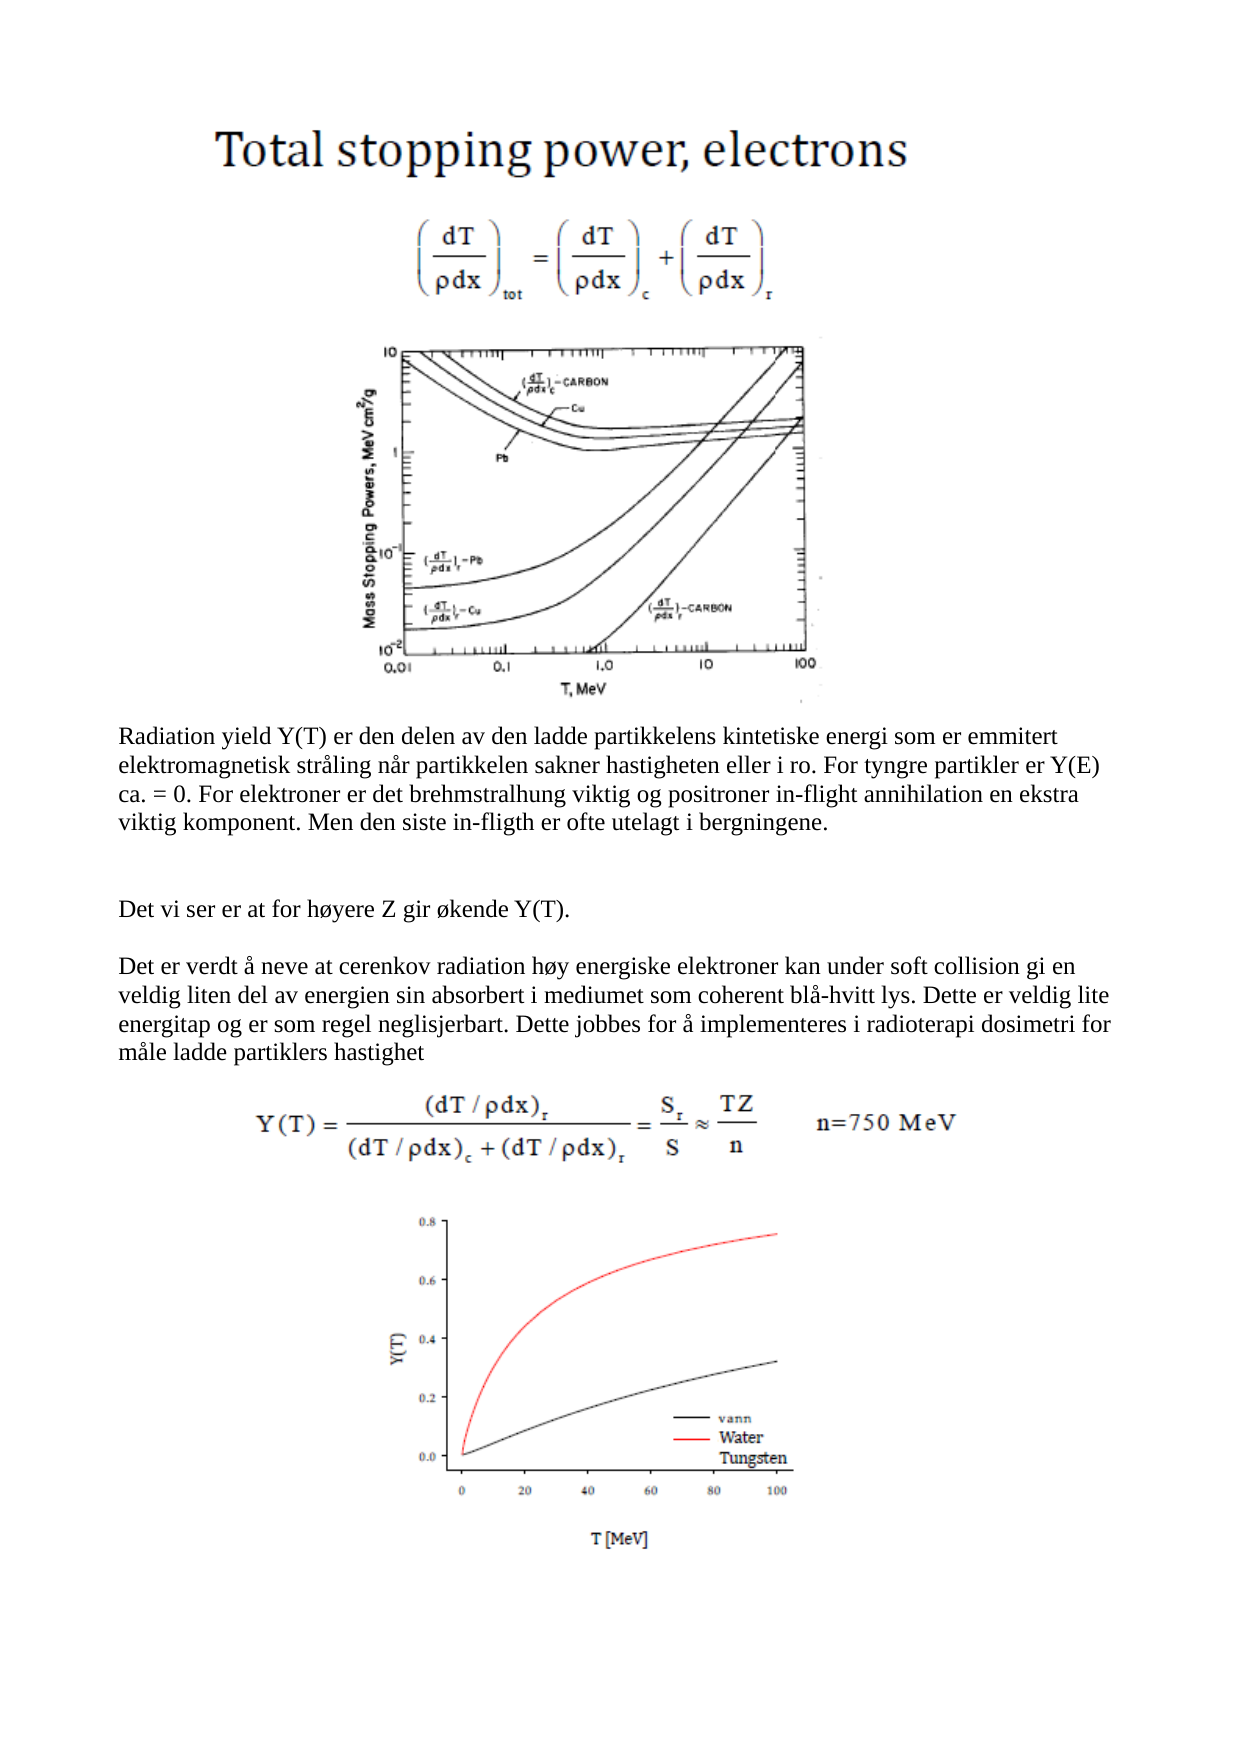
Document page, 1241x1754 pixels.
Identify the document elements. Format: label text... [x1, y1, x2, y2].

text Det er verdt å neve at cerenkov radiation høy energiske elektroner kan under soft collision gi en veldig liten del av energien sin absorbert i mediumet som coherent blå-hvitt lys. Dette er veldig lite energitap og er som regel neglisjerbart. Dette jobbes for å implementeres i radioterapi dosimetri for måle ladde partiklers hastighet [118, 951, 1122, 1066]
text Det vi ser er at for høyere Z gir økende Y(T). [118, 894, 1122, 922]
text Radiation yield Y(T) er den delen av den ladde partikkelens kintetiske energi som er emmitert elektromagnetisk stråling når partikkelen sakner hastigheten eller i ro. For tyngre partikler er Y(E) ca. = 0. For elektroner er det brehmstralhung viktig og positroner in-flight annihilation en ekstra viktig komponent. Men den siste in-fligth er ofte utelagt i bergningene. [118, 204, 1122, 836]
